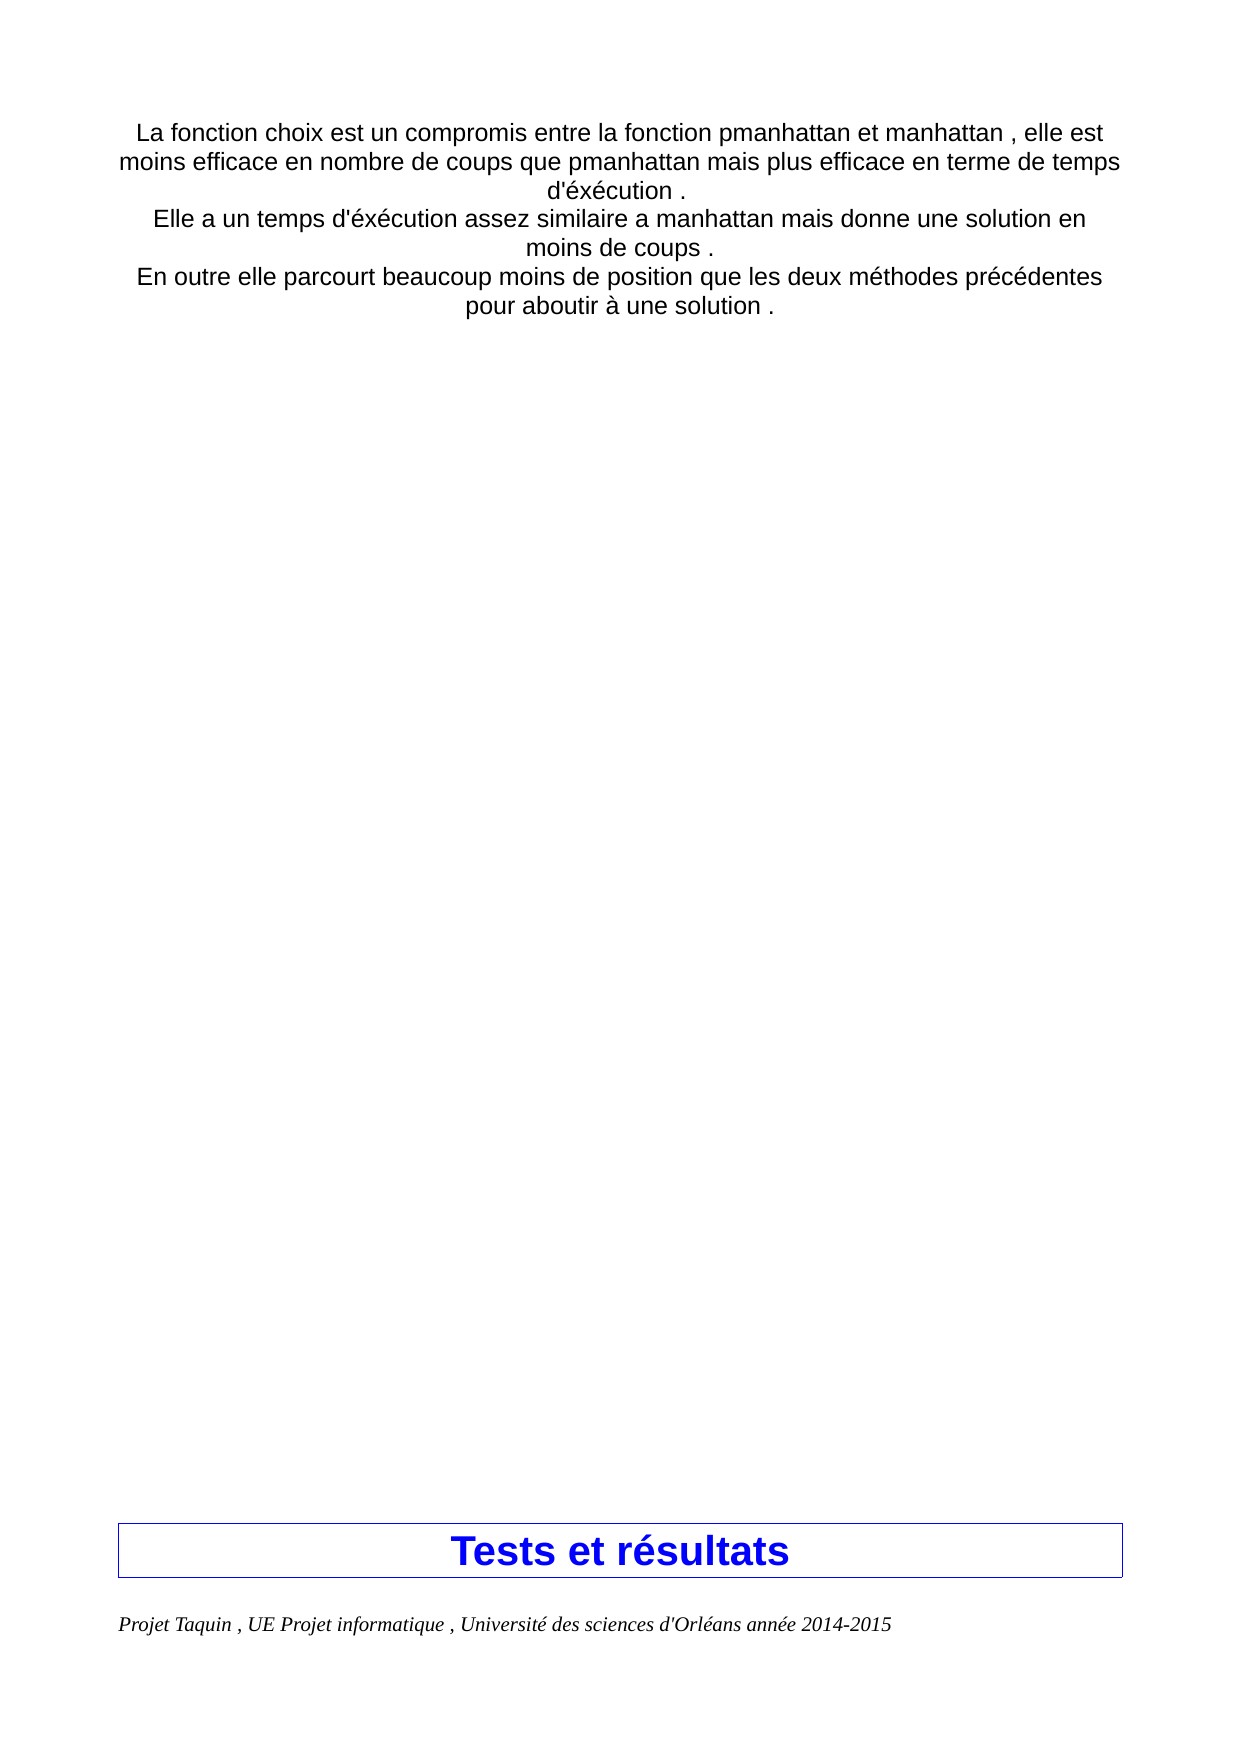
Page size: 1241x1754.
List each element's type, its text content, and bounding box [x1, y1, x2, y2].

text Elle a un temps d'éxécution assez similaire a manhattan mais donne une solution en moins de coups . [118, 204, 1122, 262]
text La fonction choix est un compromis entre la fonction pmanhattan et manhattan , elle est moins efficace en nombre de coups que pmanhattan mais plus efficace en terme de temps d'éxécution . [118, 118, 1122, 204]
subtitle Tests et résultats [119, 1524, 1122, 1577]
text En outre elle parcourt beaucoup moins de position que les deux méthodes précédentes pour aboutir à une solution . [118, 262, 1122, 319]
